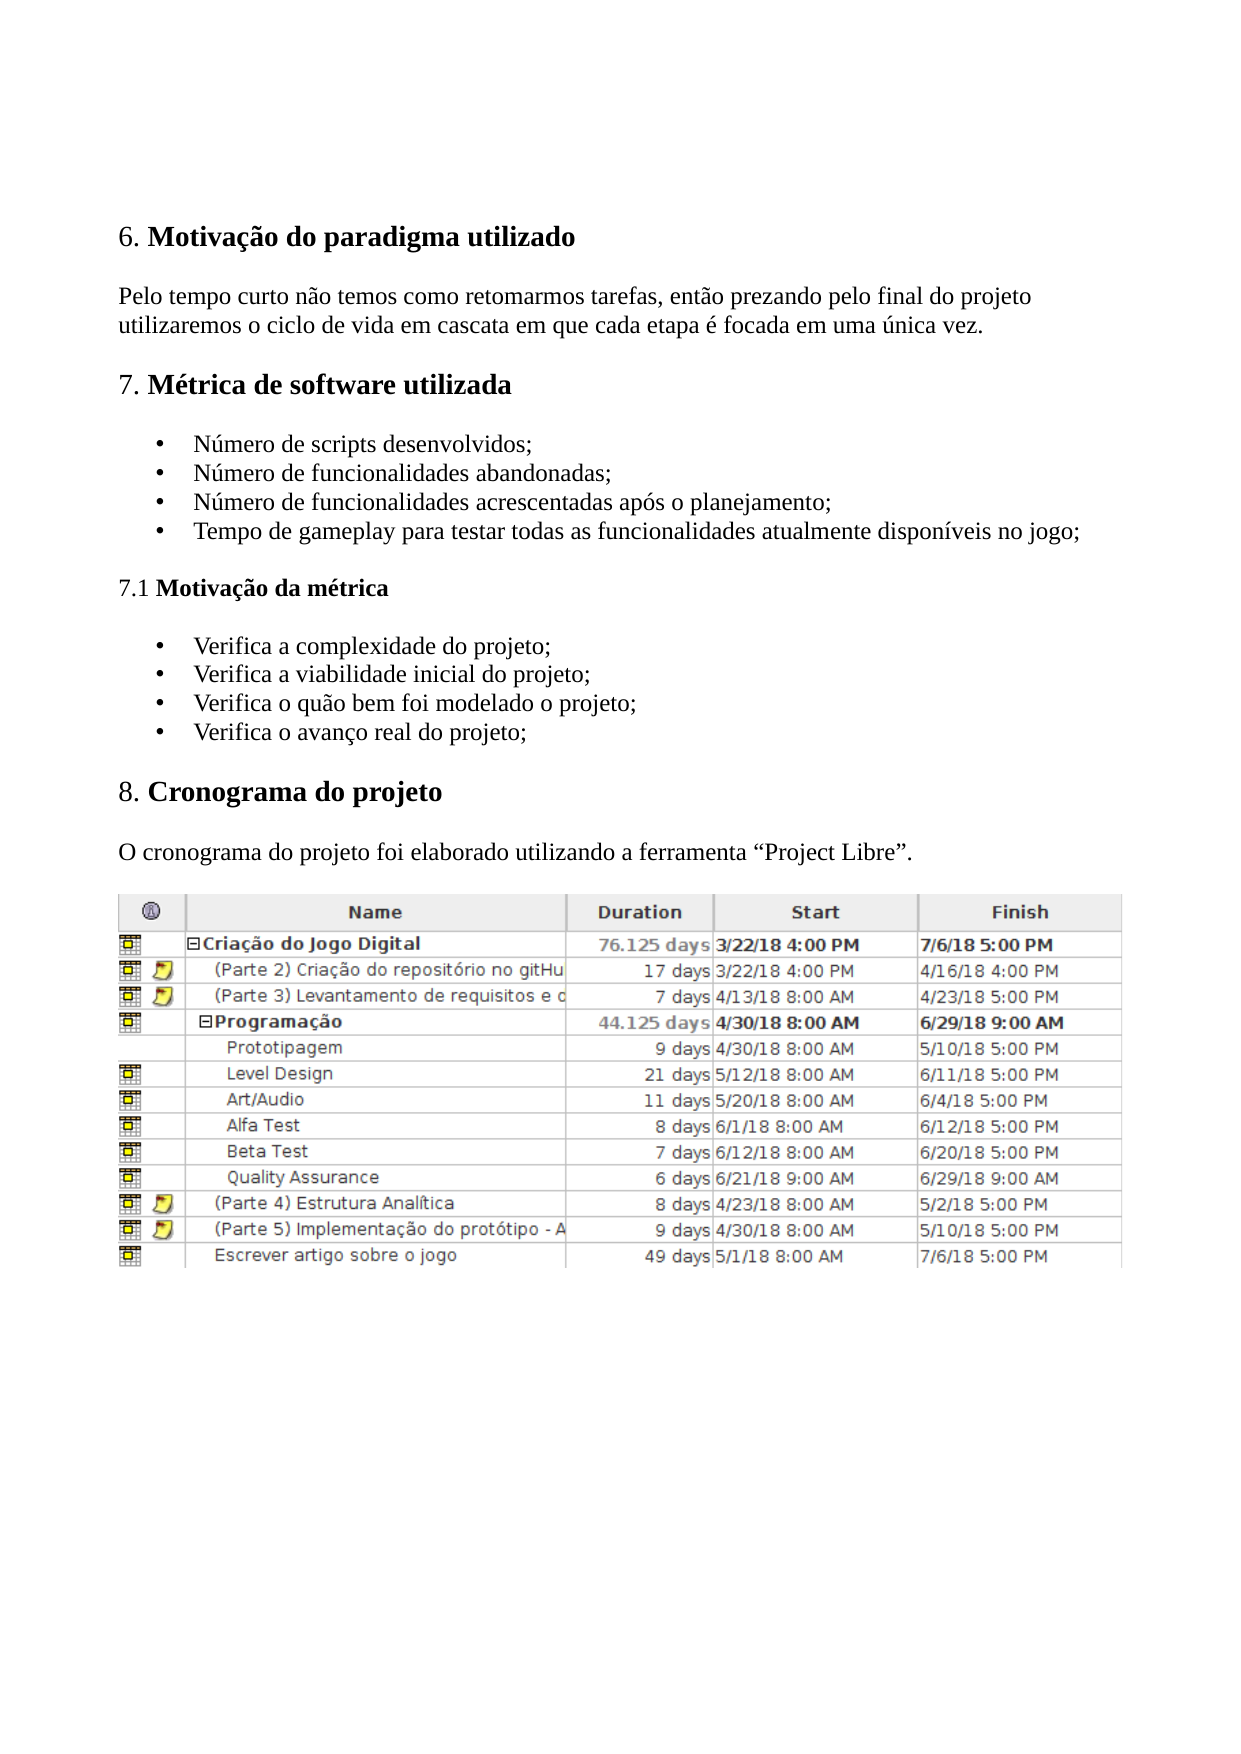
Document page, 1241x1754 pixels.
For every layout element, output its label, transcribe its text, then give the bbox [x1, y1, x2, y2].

list Tempo de gameplay para testar todas as funcionalidades atualmente disponíveis no jogo; [156, 516, 1122, 544]
list Verifica a complexidade do projeto; [156, 631, 1122, 659]
list Número de scripts desenvolvidos; [156, 429, 1122, 458]
list Número de funcionalidades acrescentadas após o planejamento; [156, 487, 1122, 516]
text 7.1 Motivação da métrica [118, 573, 1122, 602]
list Verifica o avanço real do projeto; [156, 717, 1122, 746]
text 7. Métrica de software utilizada [118, 367, 1122, 401]
text 6. Motivação do paradigma utilizado [118, 219, 1122, 252]
list Verifica o quão bem foi modelado o projeto; [156, 688, 1122, 717]
text Pelo tempo curto não temos como retomarmos tarefas, então prezando pelo final do projeto utilizaremos o ciclo de vida em cascata em que cada etapa é focada em uma única vez. [118, 281, 1122, 338]
list Número de funcionalidades abandonadas; [156, 458, 1122, 487]
list Verifica a viabilidade inicial do projeto; [156, 659, 1122, 688]
text O cronograma do projeto foi elaborado utilizando a ferramenta “Project Libre”. [118, 837, 1122, 866]
text 8. Cronograma do projeto [118, 774, 1122, 808]
picture [118, 894, 1123, 1268]
